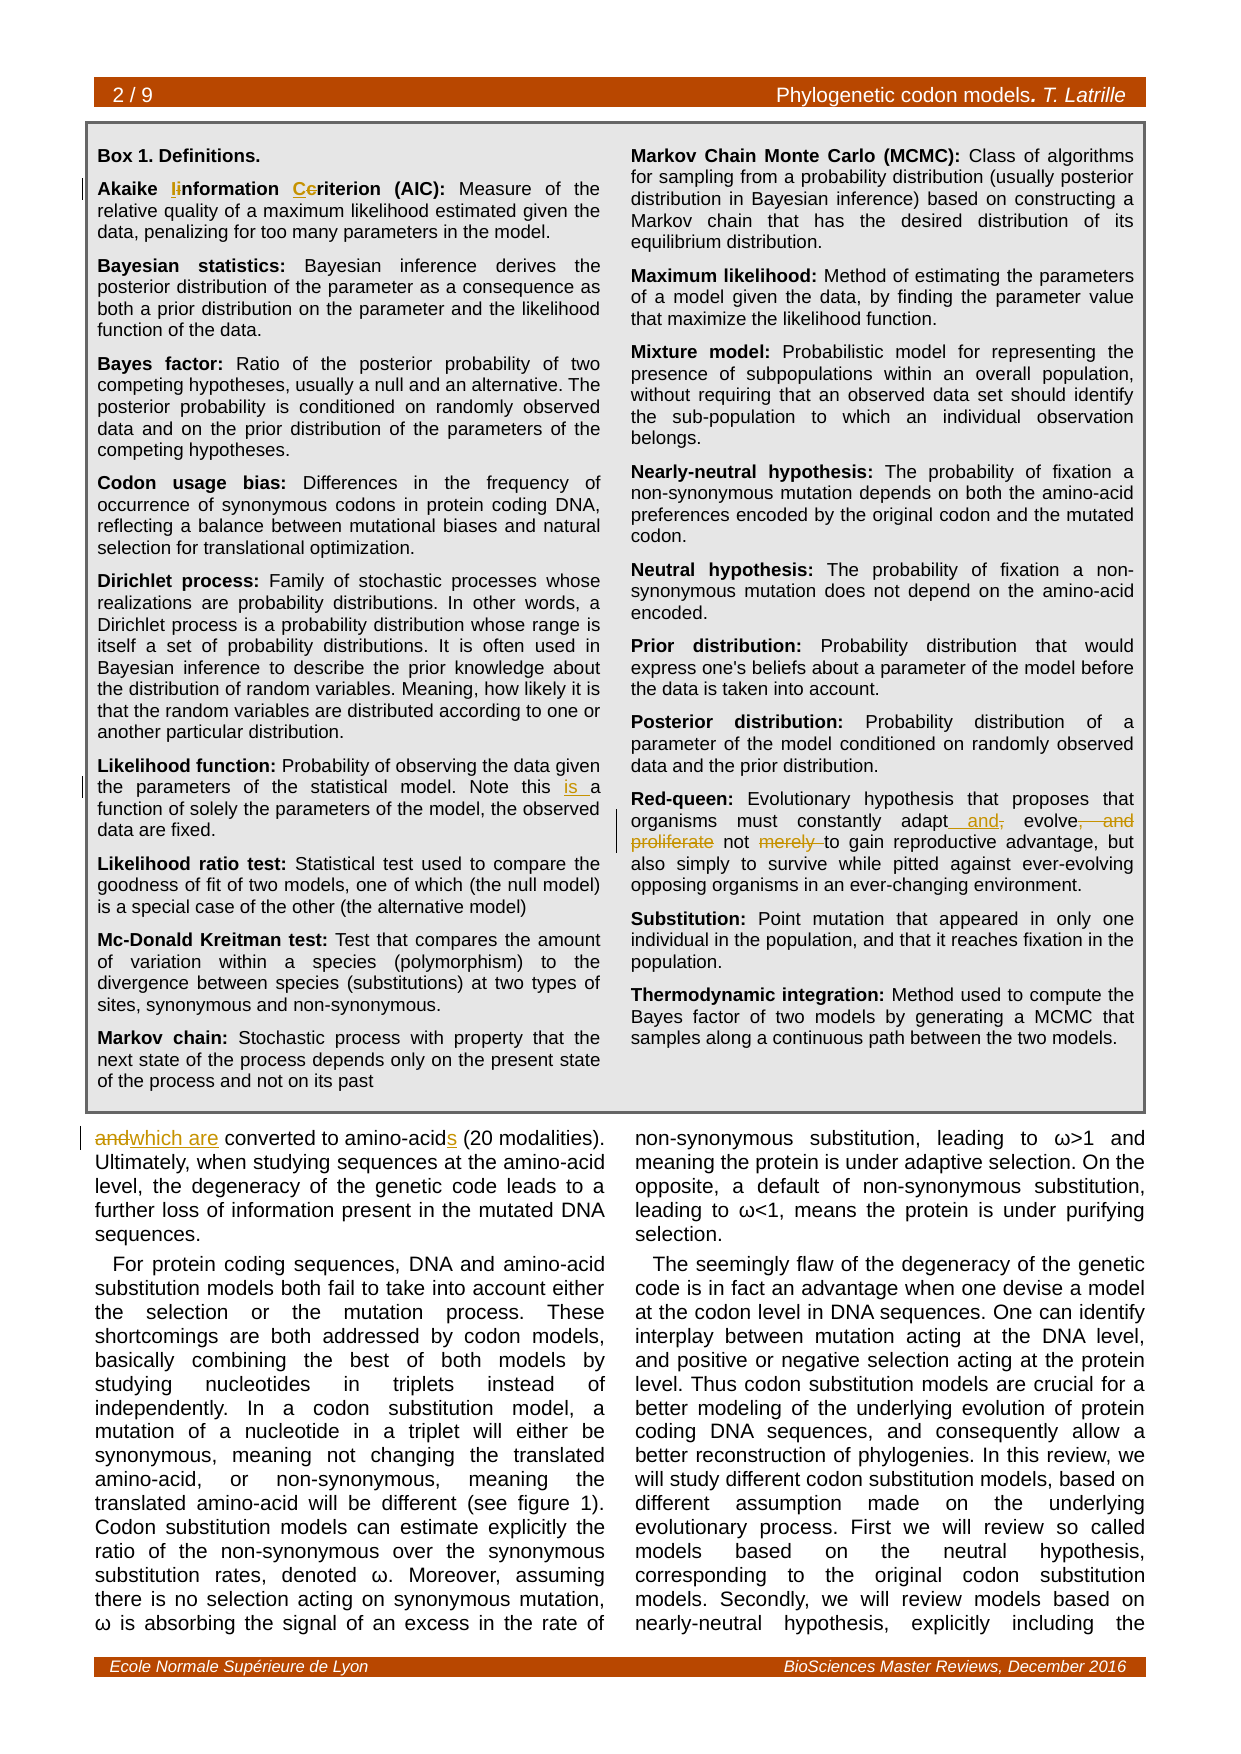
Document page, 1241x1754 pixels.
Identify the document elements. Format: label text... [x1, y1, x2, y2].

text Dirichlet process: Family of stochastic processes whose realizations are probability distributions. In other words, a Dirichlet process is a probability distribution whose range is itself a set of probability distributions. It is often used in Bayesian inference to describe the prior knowledge about the distribution of random variables. Meaning, how likely it is that the random variables are distributed according to one or another particular distribution. [97, 570, 601, 743]
text Mixture model: Probabilistic model for representing the presence of subpopulations within an overall population, without requiring that an observed data set should identify the sub-population to which an individual observation belongs. [631, 341, 1134, 449]
text Prior distribution: Probability distribution that would express one's beliefs about a parameter of the model before the data is taken into account. [631, 635, 1134, 699]
text Codon usage bias: Differences in the frequency of occurrence of synonymous codons in protein coding DNA, reflecting a balance between mutational biases and natural selection for translational optimization. [97, 472, 601, 558]
text Red-queen: Evolutionary hypothesis that proposes that organisms must constantly adapt and evolve not to gain reproductive advantage, but also simply to survive while pitted against ever-evolving opposing organisms in an ever-changing environment. [631, 788, 1134, 896]
text Under the site-independence assumption, the modeling approach essentially depends on the nature of the sequence under study. For example, non-coding DNA sequences are subject to very different evolutionary forces compared to protein coding DNA sequences, and must be addressed differently. This review will focus on substitution models designed to address solely protein coding DNA sequences. In such coding DNA sequences the mutation process occurs at the DNA level, but selection process occurs at the protein level in first approximation. Thus studying protein coding DNA sequences at the nucleotide level has a major shortcoming of not taking into account the true underlying selection process, which can lead to false conclusions in the phylogenetic reconstruction. One simple approach to resolve this conflict is to study the evolutionary history of the protein instead of the DNA sequence, meaning translating nucleotide sequences into amino-acid sequences, and design a model at the amino-acid level. Equally, amino-acid substitution models have also the major shortcoming of not taking into account that the mutation process occurs at the nucleotide level. Indeed, amino-acid are coded by triplet of nucleotides (4^3=64 modalities) which are converted to amino-acids (20 modalities). Ultimately, when studying sequences at the amino-acid level, the degeneracy of the genetic code leads to a further loss of information present in the mutated DNA sequences. [94, 1114, 605, 1246]
text Likelihood ratio test: Statistical test used to compare the goodness of fit of two models, one of which (the null model) is a special case of the other (the alternative model) [97, 852, 601, 917]
text Markov chain: Stochastic process with property that the next state of the process depends only on the present state of the process and not on its past [97, 1027, 601, 1092]
text For protein coding sequences, DNA and amino-acid substitution models both fail to take into account either the selection or the mutation process. These shortcomings are both addressed by codon models, basically combining the best of both models by studying nucleotides in triplets instead of independently. In a codon substitution model, a mutation of a nucleotide in a triplet will either be synonymous, meaning not changing the translated amino-acid, or non-synonymous, meaning the translated amino-acid will be different (see figure 1). Codon substitution models can estimate explicitly the ratio of the non-synonymous over the synonymous substitution rates, denoted ω. Moreover, assuming there is no selection acting on synonymous mutation, ω is absorbing the signal of an excess in the rate of [94, 1252, 605, 1635]
text Mc-Donald Kreitman test: Test that compares the amount of variation within a species (polymorphism) to the divergence between species (substitutions) at two types of sites, synonymous and non-synonymous. [97, 929, 601, 1015]
text The seemingly flaw of the degeneracy of the genetic code is in fact an advantage when one devise a model at the codon level in DNA sequences. One can identify interplay between mutation acting at the DNA level, and positive or negative selection acting at the protein level. Thus codon substitution models are crucial for a better modeling of the underlying evolution of protein coding DNA sequences, and consequently allow a better reconstruction of phylogenies. In this review, we will study different codon substitution models, based on different assumption made on the underlying evolutionary process. First we will review so called models based on the neutral hypothesis, corresponding to the original codon substitution models. Secondly, we will review models based on nearly-neutral hypothesis, explicitly including the [635, 1252, 1146, 1635]
text Posterior distribution: Probability distribution of a parameter of the model conditioned on randomly observed data and the prior distribution. [631, 711, 1134, 776]
text Substitution: Point mutation that appeared in only one individual in the population, and that it reaches fixation in the population. [631, 907, 1134, 972]
text non-synonymous substitution, leading to ω>1 and meaning the protein is under adaptive selection. On the opposite, a default of non-synonymous substitution, leading to ω<1, means the protein is under purifying selection. [635, 1114, 1146, 1246]
text Maximum likelihood: Method of estimating the parameters of a model given the data, by finding the parameter value that maximize the likelihood function. [631, 264, 1134, 329]
text Akaike Information Criterion (AIC): Measure of the relative quality of a maximum likelihood estimated given the data, penalizing for too many parameters in the model. [97, 178, 601, 243]
text Nearly-neutral hypothesis: The probability of fixation a non-synonymous mutation depends on both the amino-acid preferences encoded by the original codon and the mutated codon. [631, 460, 1134, 547]
text Likelihood function: Probability of observing the data given the parameters of the statistical model. Note this is a function of solely the parameters of the model, the observed data are fixed. [97, 754, 601, 841]
text Thermodynamic integration: Method used to compute the Bayes factor of two models by generating a MCMC that samples along a continuous path between the two models. [631, 984, 1134, 1048]
text Neutral hypothesis: The probability of fixation a non-synonymous mutation does not depend on the amino-acid encoded. [631, 558, 1134, 623]
text Markov Chain Monte Carlo (MCMC): Class of algorithms for sampling from a probability distribution (usually posterior distribution in Bayesian inference) based on constructing a Markov chain that has the desired distribution of its equilibrium distribution. [631, 145, 1134, 253]
text Bayesian statistics: Bayesian inference derives the posterior distribution of the parameter as a consequence as both a prior distribution on the parameter and the likelihood function of the data. [97, 254, 601, 341]
text Box 1. Definitions. [97, 145, 601, 166]
text Bayes factor: Ratio of the posterior probability of two competing hypotheses, usually a null and an alternative. The posterior probability is conditioned on randomly observed data and on the prior distribution of the parameters of the competing hypotheses. [97, 353, 601, 460]
